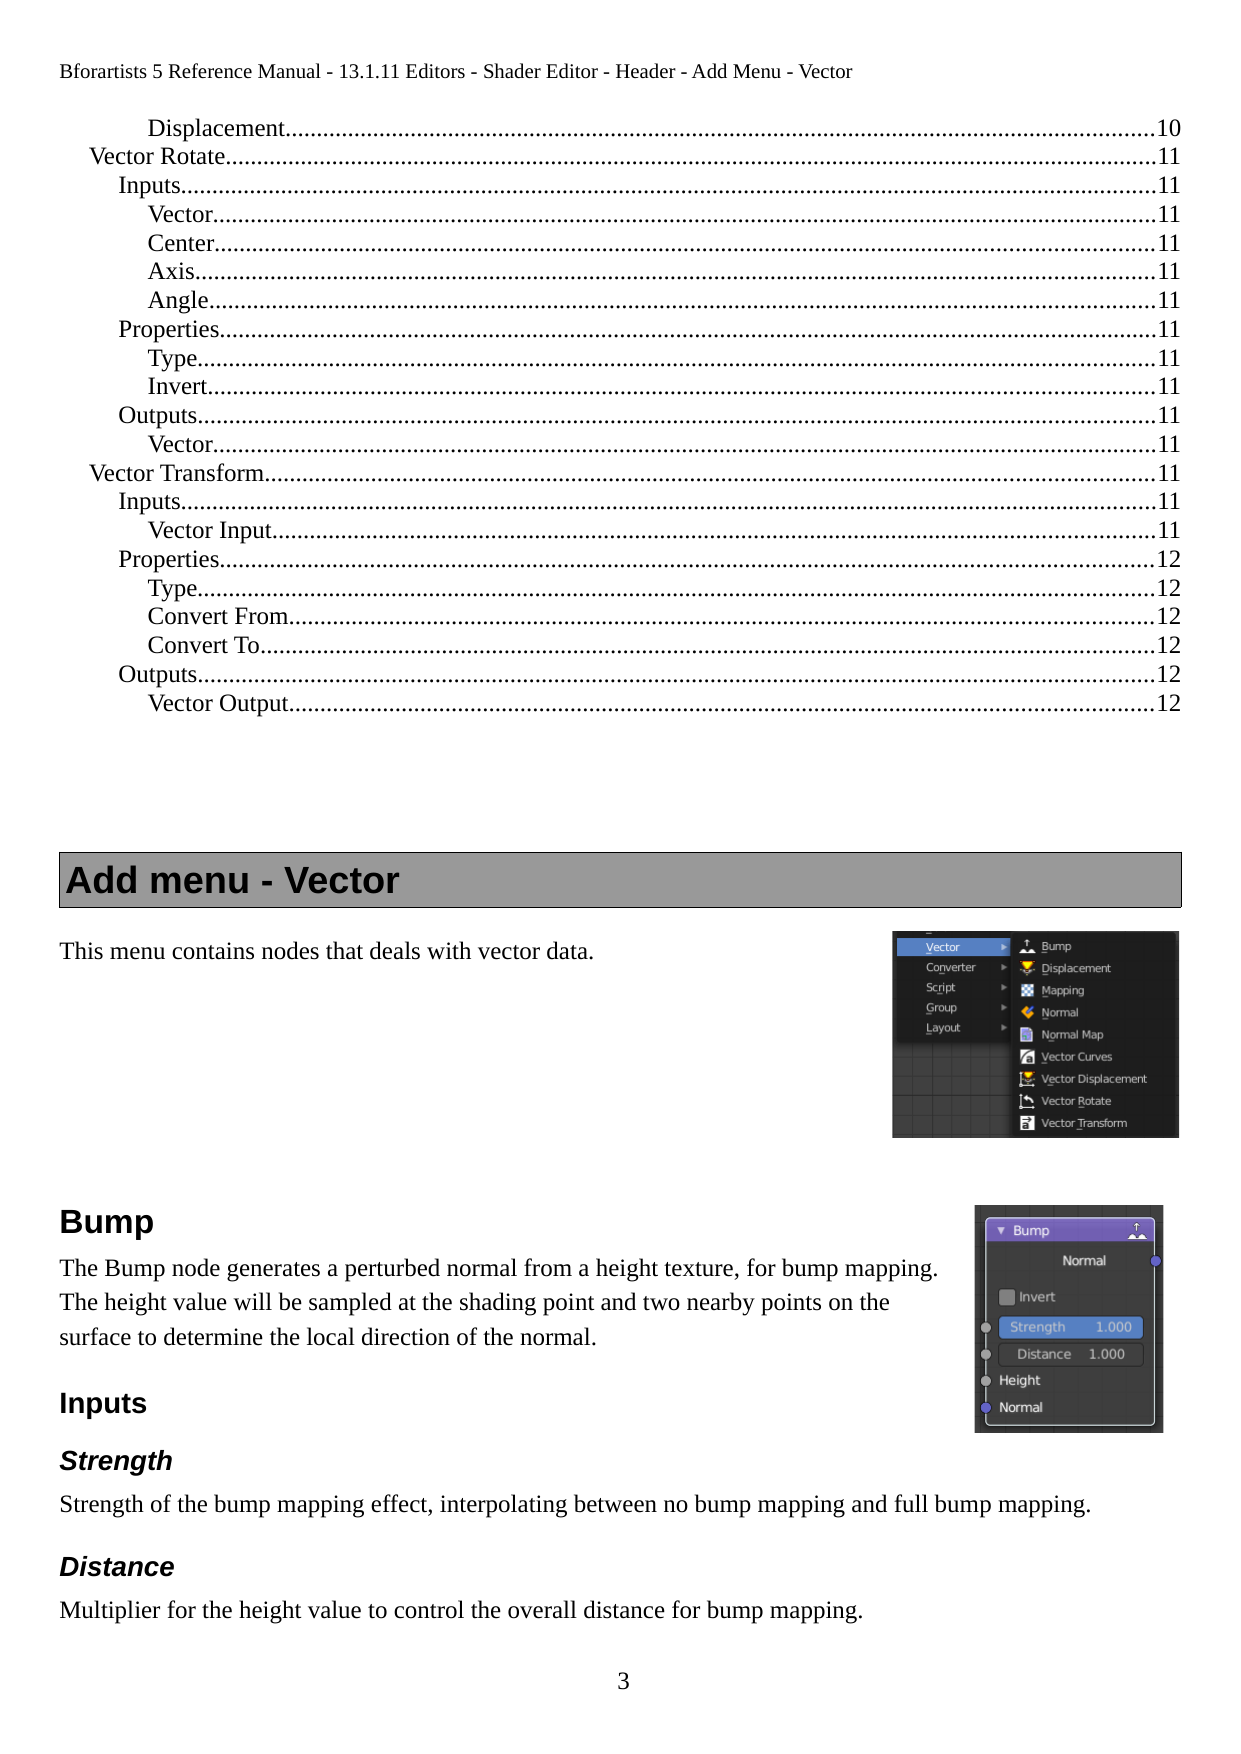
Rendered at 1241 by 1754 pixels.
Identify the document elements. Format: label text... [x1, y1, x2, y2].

text Convert To 12 [147, 630, 1181, 659]
text Properties 12 [118, 544, 1181, 573]
subtitle Strength [59, 1444, 1181, 1476]
subtitle [1164, 1386, 1181, 1419]
text Vector Rotate 11 [88, 141, 1181, 170]
text Strength of the bump mapping effect, interpolating between no bump mapping and full bump mapping. [59, 1489, 1181, 1517]
text This menu contains nodes that deals with vector data. [59, 936, 892, 964]
subtitle Distance [59, 1550, 1181, 1582]
subtitle Inputs [59, 1386, 974, 1419]
text The Bump node generates a perturbed normal from a height texture, for bump mapping. The height value will be sampled at the shading point and two nearby points on the surface to determine the local direction of the normal. [59, 1253, 974, 1351]
subtitle Bump [59, 1202, 1181, 1241]
text Inputs 11 [118, 170, 1181, 199]
text Multiplier for the height value to control the overall distance for bump mapping. [59, 1595, 1181, 1623]
text Displacement 10 [147, 113, 1181, 141]
table_header Add menu - Vector [60, 853, 1181, 907]
text Angle 11 [147, 285, 1181, 314]
text Invert 11 [147, 371, 1181, 400]
text Center 11 [147, 228, 1181, 256]
text Axis 11 [147, 256, 1181, 285]
text Type 12 [147, 573, 1181, 601]
text Vector Output 12 [147, 688, 1181, 716]
text Vector Input 11 [147, 515, 1181, 544]
text Outputs 12 [118, 659, 1181, 688]
text Properties 11 [118, 314, 1181, 343]
text Outputs 11 [118, 400, 1181, 429]
picture [974, 1205, 1164, 1433]
text Inputs 11 [118, 486, 1181, 515]
text Vector 11 [147, 199, 1181, 228]
text Type 11 [147, 343, 1181, 371]
picture [892, 931, 1180, 1138]
text Vector Transform 11 [88, 458, 1181, 486]
text Vector 11 [147, 429, 1181, 458]
text Convert From 12 [147, 601, 1181, 630]
